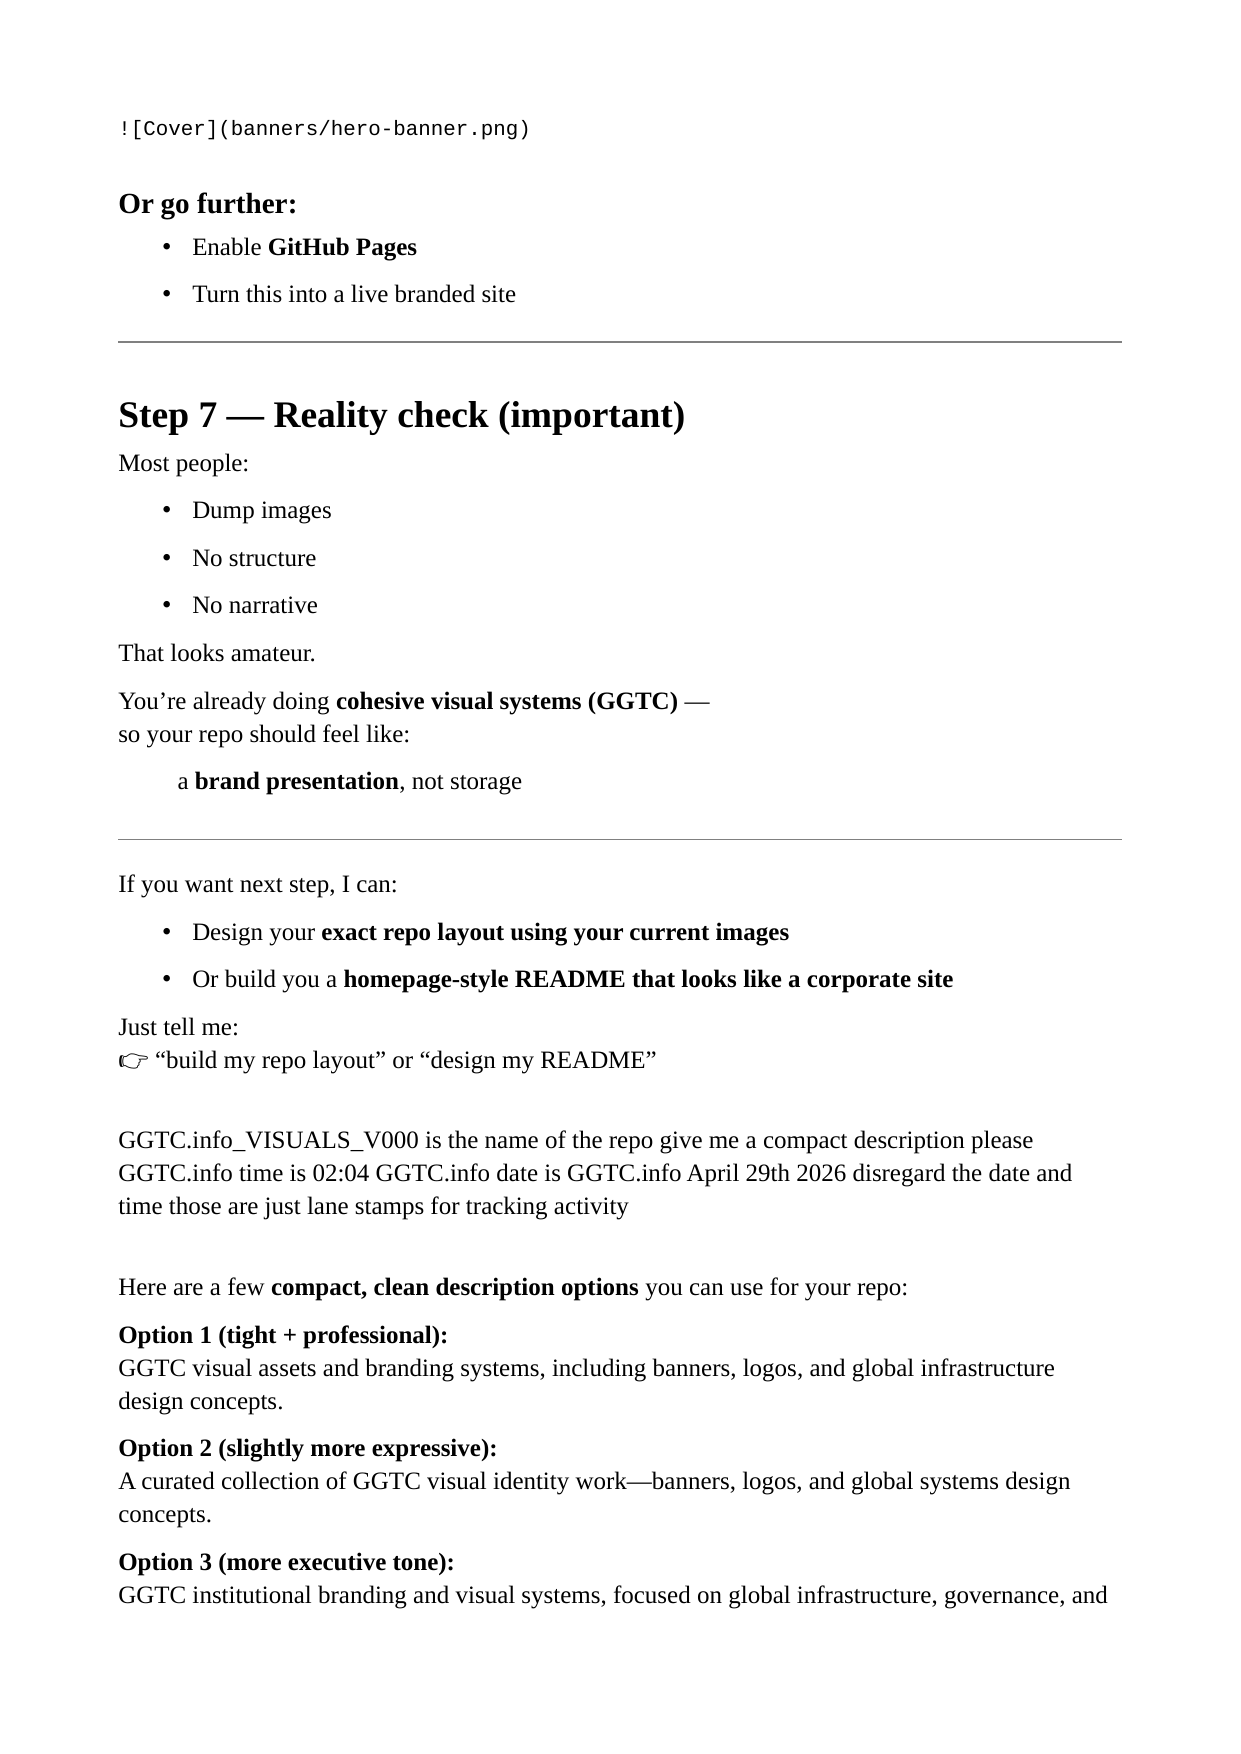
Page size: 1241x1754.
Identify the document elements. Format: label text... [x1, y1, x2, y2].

text That looks amateur. [118, 638, 1122, 667]
text Just tell me: 👉 “build my repo layout” or “design my README” [118, 1012, 1122, 1073]
text Here are a few compact, clean description options you can use for your repo: [118, 1272, 1122, 1301]
list Dump images [162, 495, 1122, 524]
text Most people: [118, 448, 1122, 477]
subtitle Step 7 — Reality check (important) [118, 392, 1122, 435]
list Enable GitHub Pages [162, 232, 1122, 261]
text Option 3 (more executive tone): GGTC institutional branding and visual systems, focused on global infrastructure, governance, and [118, 1547, 1122, 1609]
text a brand presentation, not storage [177, 766, 1063, 795]
text Option 1 (tight + professional): GGTC visual assets and branding systems, including banners, logos, and global infrastructure design concepts. [118, 1320, 1122, 1414]
text Option 2 (slightly more expressive): A curated collection of GGTC visual identity work—banners, logos, and global systems design concepts. [118, 1433, 1122, 1528]
list Turn this into a live branded site [162, 279, 1122, 308]
list No structure [162, 543, 1122, 572]
list No narrative [162, 591, 1122, 619]
list Or build you a homepage-style README that looks like a corporate site [162, 964, 1122, 993]
list Design your exact repo layout using your current images [162, 917, 1122, 945]
text You’re already doing cohesive visual systems (GGTC) — so your repo should feel like: [118, 686, 1122, 748]
text ![Cover](banners/hero-banner.png) [118, 118, 1122, 142]
subtitle Or go further: [118, 186, 1122, 219]
text If you want next step, I can: [118, 869, 1122, 898]
text GGTC.info_VISUALS_V000 is the name of the repo give me a compact description please GGTC.info time is 02:04 GGTC.info date is GGTC.info April 29th 2026 disregard the date and time those are just lane stamps for tracking activity [118, 1125, 1122, 1220]
